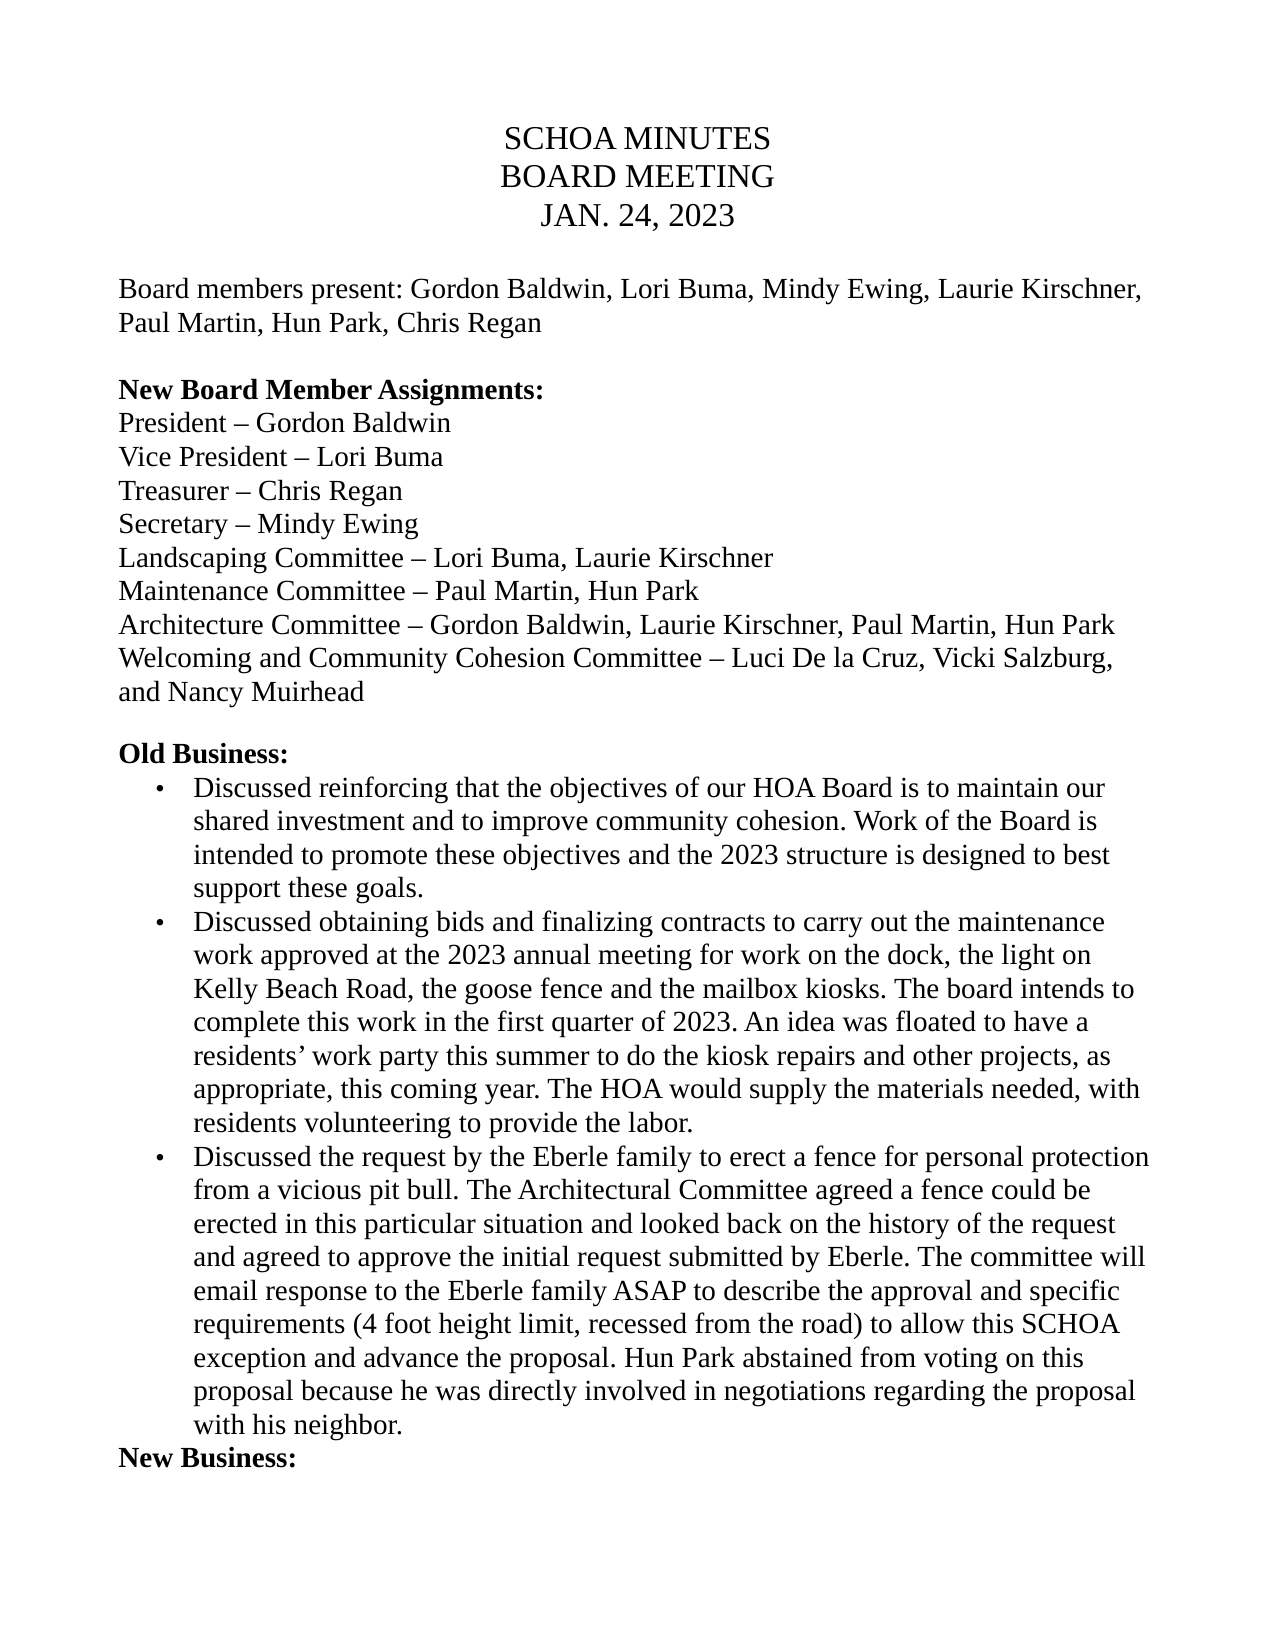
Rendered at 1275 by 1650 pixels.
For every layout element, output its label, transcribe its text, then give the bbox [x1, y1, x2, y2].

text President – Gordon Baldwin [118, 406, 1157, 439]
list Discussed the request by the Eberle family to erect a fence for personal protection from a vicious pit bull. The Architectural Committee agreed a fence could be erected in this particular situation and looked back on the history of the request and agreed to approve the initial request submitted by Eberle. The committee will email response to the Eberle family ASAP to describe the approval and specific requirements (4 foot height limit, recessed from the road) to allow this SCHOA exception and advance the proposal. Hun Park abstained from voting on this proposal because he was directly involved in negotiations regarding the proposal with his neighbor. [156, 1139, 1157, 1441]
list Discussed reinforcing that the objectives of our HOA Board is to maintain our shared investment and to improve community cohesion. Work of the Board is intended to promote these objectives and the 2023 structure is designed to best support these goals. [156, 770, 1157, 904]
text Vice President – Lori Buma [118, 439, 1157, 473]
text Secretary – Mindy Ewing [118, 506, 1157, 540]
text Treasurer – Chris Regan [118, 473, 1157, 506]
text Board members present: Gordon Baldwin, Lori Buma, Mindy Ewing, Laurie Kirschner, Paul Martin, Hun Park, Chris Regan [118, 271, 1157, 338]
text SCHOA MINUTES [118, 118, 1157, 156]
text Architecture Committee – Gordon Baldwin, Laurie Kirschner, Paul Martin, Hun Park [118, 607, 1157, 640]
text Maintenance Committee – Paul Martin, Hun Park [118, 573, 1157, 607]
text New Business: [118, 1441, 1157, 1474]
text BOARD MEETING [118, 156, 1157, 195]
text Landscaping Committee – Lori Buma, Laurie Kirschner [118, 540, 1157, 573]
list Discussed obtaining bids and finalizing contracts to carry out the maintenance work approved at the 2023 annual meeting for work on the dock, the light on Kelly Beach Road, the goose fence and the mailbox kiosks. The board intends to complete this work in the first quarter of 2023. An idea was floated to have a residents’ work party this summer to do the kiosk repairs and other projects, as appropriate, this coming year. The HOA would supply the materials needed, with residents volunteering to provide the labor. [156, 904, 1157, 1139]
text Old Business: [118, 736, 1157, 770]
text Welcoming and Community Cohesion Committee – Luci De la Cruz, Vicki Salzburg, and Nancy Muirhead [118, 640, 1157, 707]
text New Board Member Assignments: [118, 372, 1157, 406]
text JAN. 24, 2023 [118, 195, 1157, 233]
